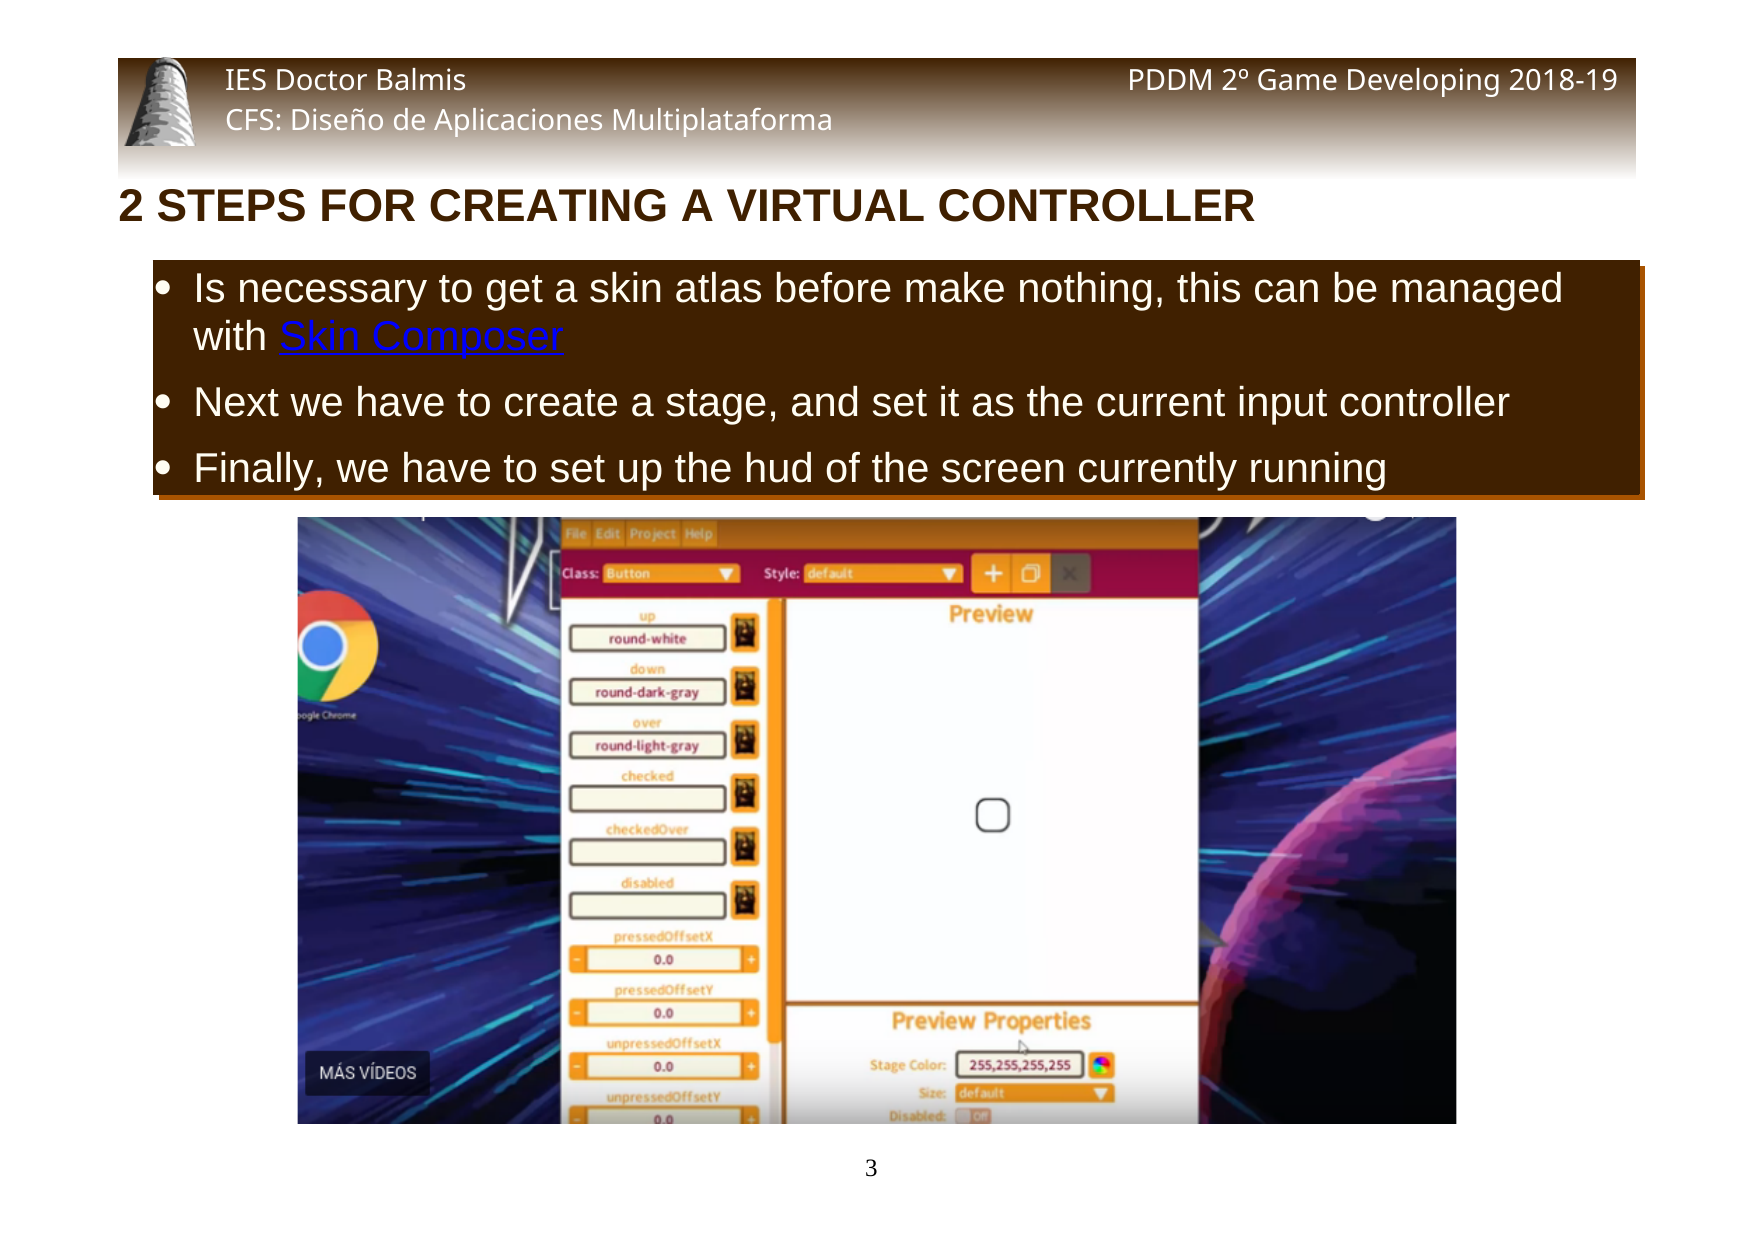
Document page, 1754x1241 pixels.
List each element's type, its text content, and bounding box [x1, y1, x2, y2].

list Next we have to create a stage, and set it as the current input controller [154, 374, 1639, 425]
picture [121, 57, 202, 146]
picture [297, 517, 1457, 1124]
list Finally, we have to set up the hud of the screen currently running [154, 440, 1639, 494]
subtitle Steps for creating a virtual controller [118, 178, 1636, 231]
list Is necessary to get a skin atlas before make nothing, this can be managed with Skin Composer [154, 261, 1639, 359]
